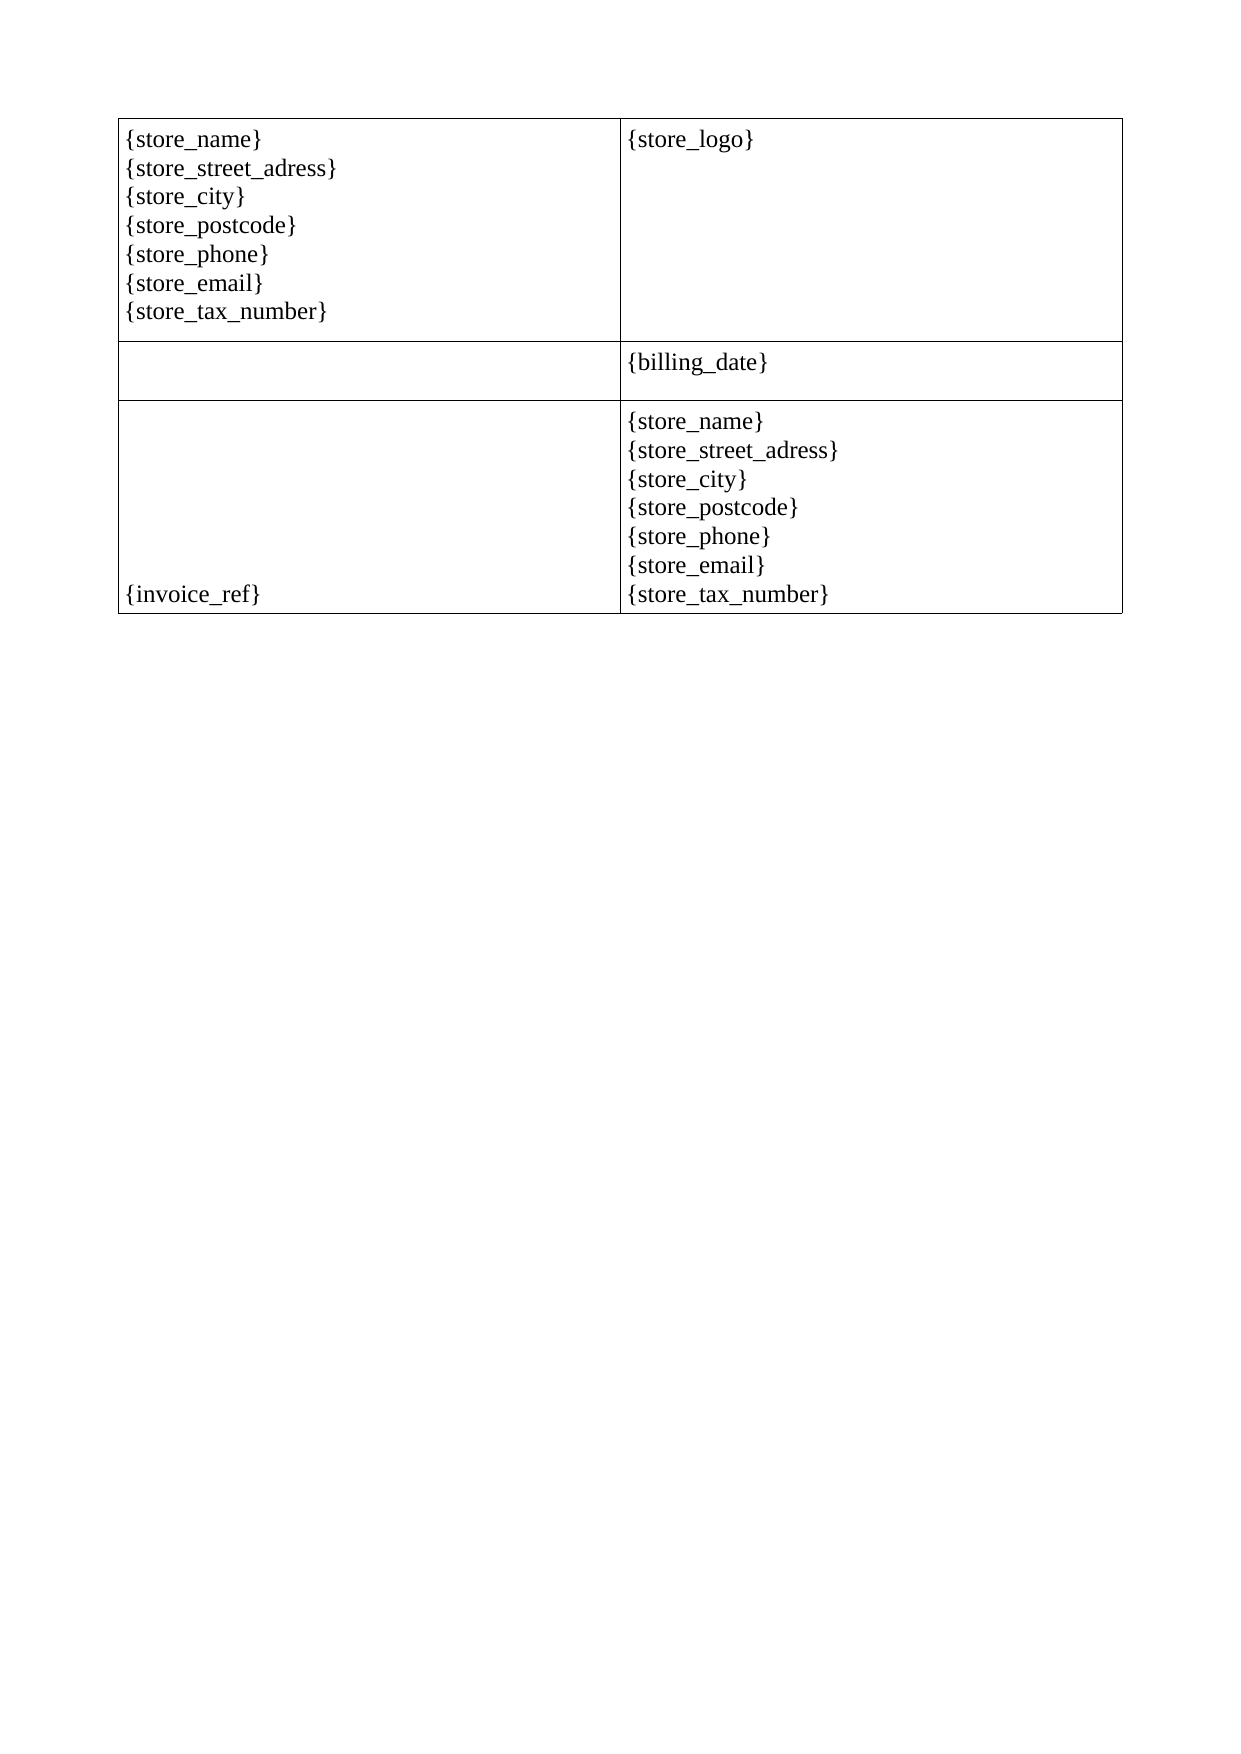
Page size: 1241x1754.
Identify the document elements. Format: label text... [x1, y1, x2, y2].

table_cell {store_name} {store_street_adress} {store_city} {store_postcode} {store_phone} {store_email} {store_tax_number} [621, 401, 1122, 613]
table_cell {invoice_ref} [119, 401, 620, 613]
table_header {store_logo} [621, 119, 1122, 341]
table_cell [119, 342, 620, 400]
table_header {store_name} {store_street_adress} {store_city} {store_postcode} {store_phone} {store_email} {store_tax_number} [119, 119, 620, 341]
table_cell {billing_date} [621, 342, 1122, 400]
